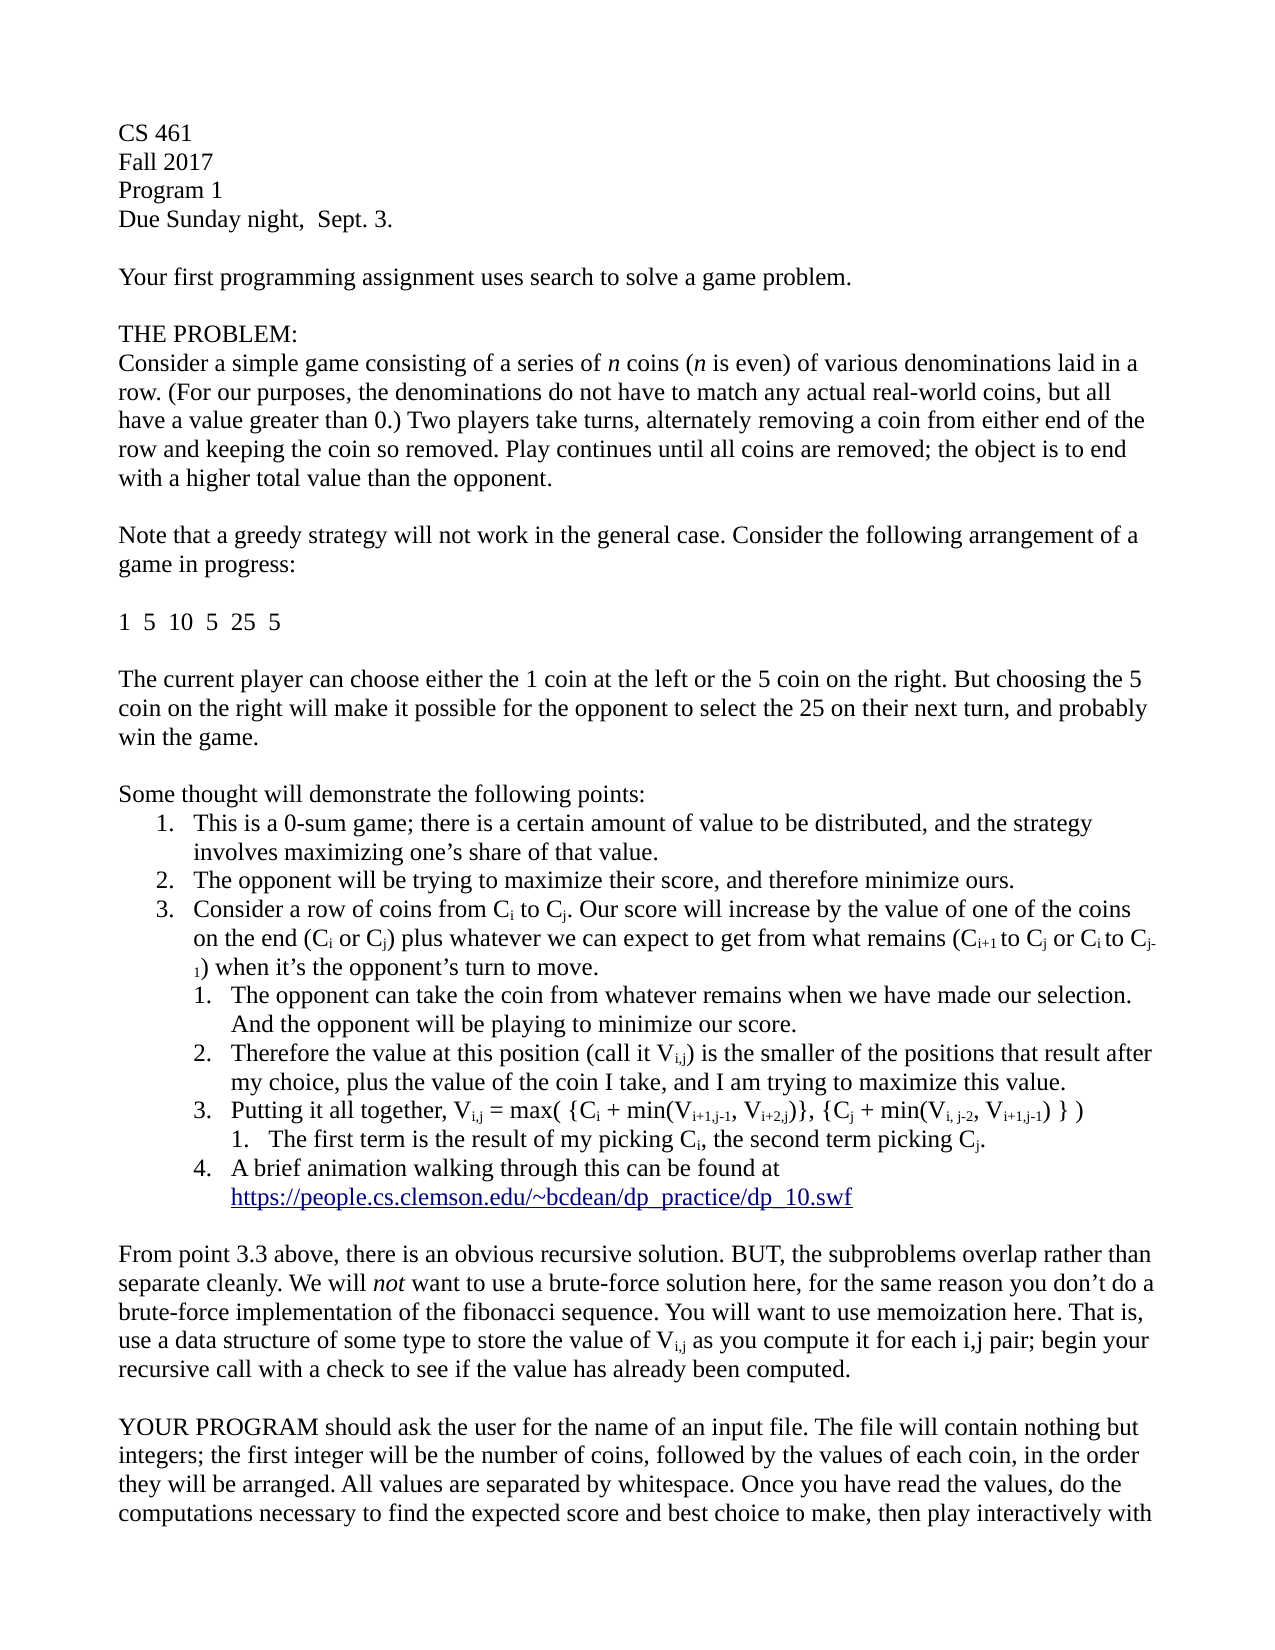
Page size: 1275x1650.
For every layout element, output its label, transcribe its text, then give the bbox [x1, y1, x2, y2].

text THE PROBLEM: [118, 319, 1157, 348]
text Due Sunday night, Sept. 3. [118, 204, 1157, 233]
text The current player can choose either the 1 coin at the left or the 5 coin on the right. But choosing the 5 coin on the right will make it possible for the opponent to select the 25 on their next turn, and probably win the game. [118, 664, 1157, 751]
text From point 3.3 above, there is an obvious recursive solution. BUT, the subproblems overlap rather than separate cleanly. We will not want to use a brute-force solution here, for the same reason you don’t do a brute-force implementation of the fibonacci sequence. You will want to use memoization here. That is, use a data structure of some type to store the value of Vi,j as you compute it for each i,j pair; begin your recursive call with a check to see if the value has already been computed. [118, 1239, 1157, 1383]
list The opponent can take the coin from whatever remains when we have made our selection. And the opponent will be playing to minimize our score. [193, 981, 1157, 1038]
list Putting it all together, Vi,j = max( {Ci + min(Vi+1,j-1, Vi+2,j)}, {Cj + min(Vi, j-2, Vi+1,j-1) } ) [193, 1096, 1157, 1124]
text 1 5 10 5 25 5 [118, 607, 1157, 636]
text Consider a simple game consisting of a series of n coins (n is even) of various denominations laid in a row. (For our purposes, the denominations do not have to match any actual real-world coins, but all have a value greater than 0.) Two players take turns, alternately removing a coin from either end of the row and keeping the coin so removed. Play continues until all coins are removed; the object is to end with a higher total value than the opponent. [118, 348, 1157, 492]
list Therefore the value at this position (call it Vi,j) is the smaller of the positions that result after my choice, plus the value of the coin I take, and I am trying to maximize this value. [193, 1038, 1157, 1096]
text Program 1 [118, 176, 1157, 204]
list The first term is the result of my picking Ci, the second term picking Cj. [231, 1124, 1157, 1153]
list The opponent will be trying to maximize their score, and therefore minimize ours. [156, 866, 1157, 894]
text Fall 2017 [118, 147, 1157, 176]
text YOUR PROGRAM should ask the user for the name of an input file. The file will contain nothing but integers; the first integer will be the number of coins, followed by the values of each coin, in the order they will be arranged. All values are separated by whitespace. Once you have read the values, do the computations necessary to find the expected score and best choice to make, then play interactively with [118, 1412, 1157, 1527]
text Some thought will demonstrate the following points: [118, 779, 1157, 808]
text Your first programming assignment uses search to solve a game problem. [118, 262, 1157, 291]
text Note that a greedy strategy will not work in the general case. Consider the following arrangement of a game in progress: [118, 521, 1157, 578]
list A brief animation walking through this can be found at https://people.cs.clemson.edu/~bcdean/dp_practice/dp_10.swf [193, 1153, 1157, 1211]
list Consider a row of coins from Ci to Cj. Our score will increase by the value of one of the coins on the end (Ci or Cj) plus whatever we can expect to get from what remains (Ci+1 to Cj or Ci to Cj-1) when it’s the opponent’s turn to move. [156, 894, 1157, 981]
list This is a 0-sum game; there is a certain amount of value to be distributed, and the strategy involves maximizing one’s share of that value. [156, 808, 1157, 866]
text CS 461 [118, 118, 1157, 147]
